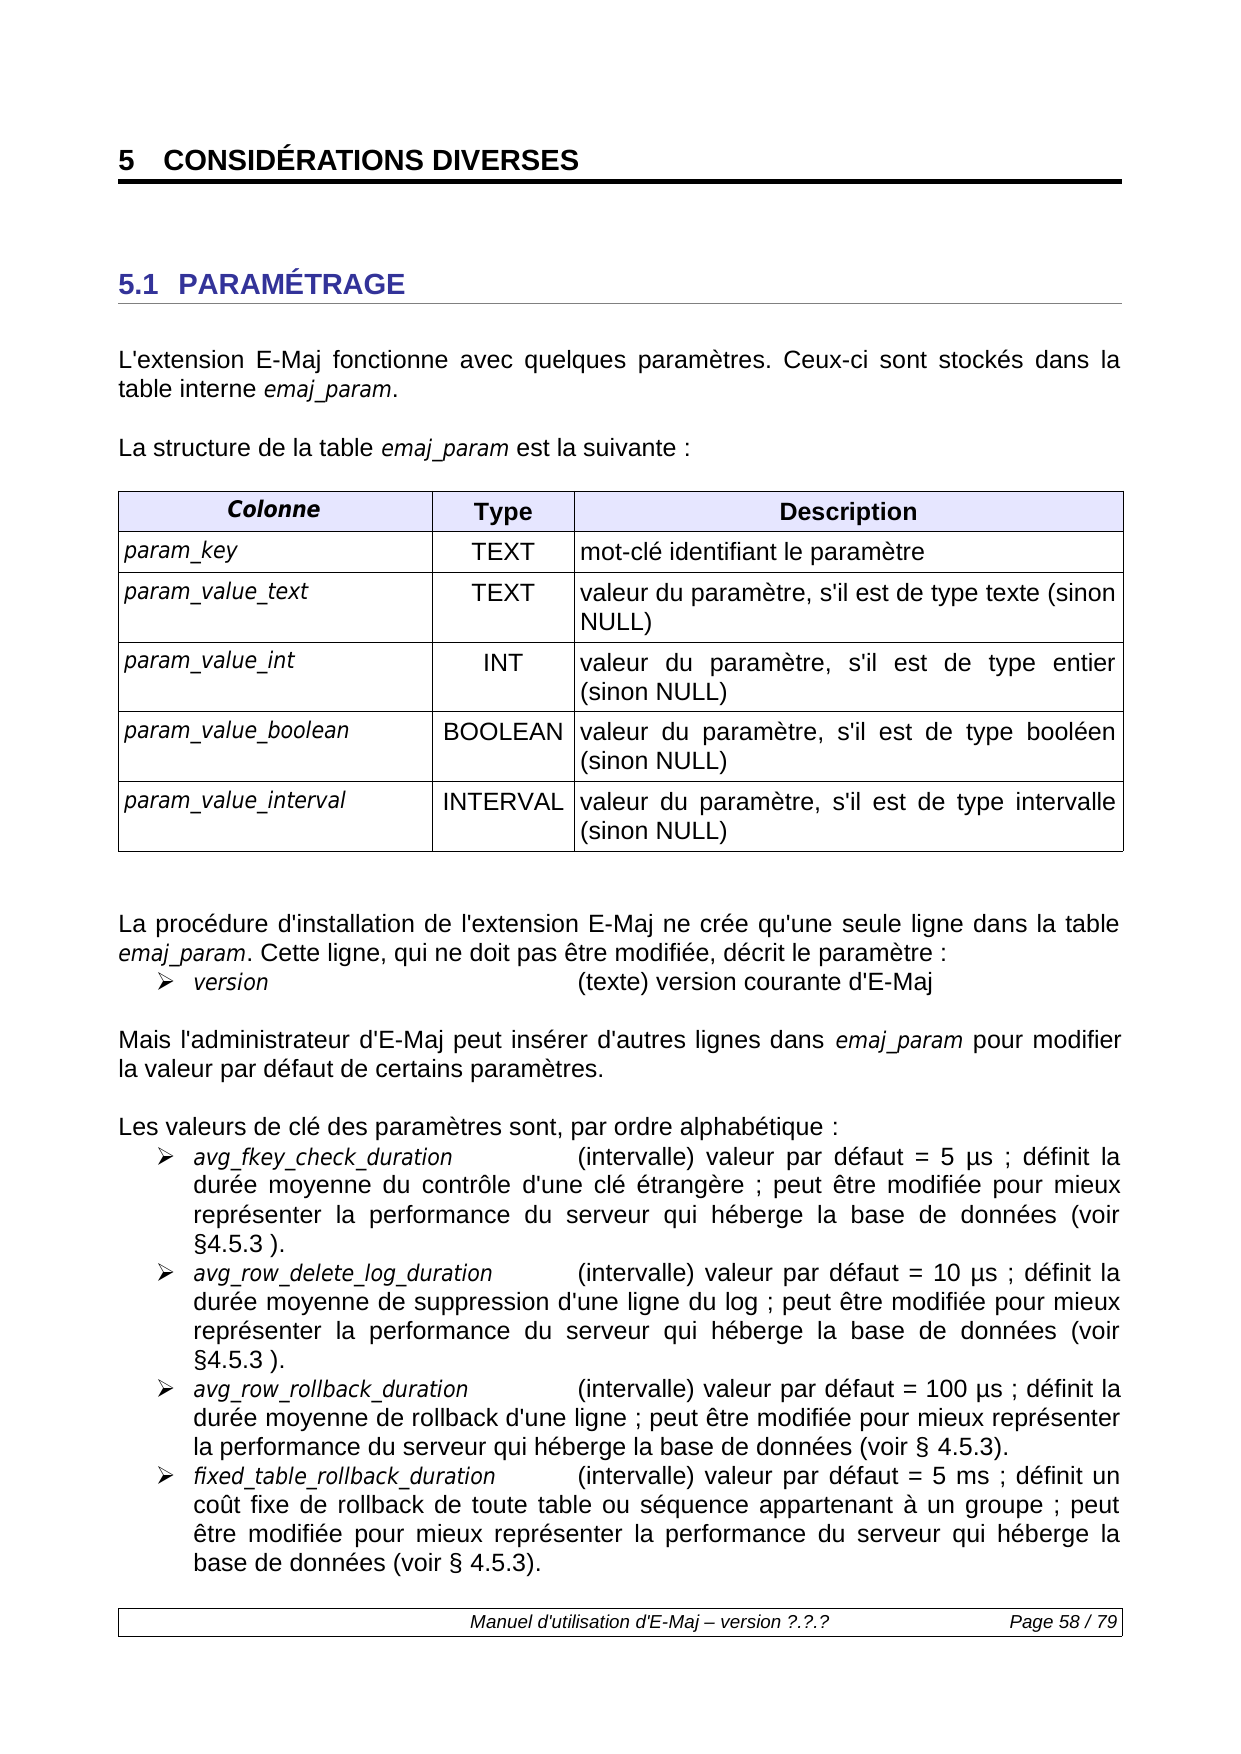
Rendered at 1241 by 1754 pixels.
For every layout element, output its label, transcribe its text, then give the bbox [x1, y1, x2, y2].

table_header Colonne [119, 492, 432, 531]
table_cell param_value_boolean [119, 712, 432, 781]
list version (texte) version courante d'E-Maj [156, 967, 1122, 996]
subtitle Considérations diverses [118, 143, 1122, 179]
table_cell TEXT [433, 532, 574, 572]
table_cell TEXT [433, 573, 574, 642]
text L'extension E-Maj fonctionne avec quelques paramètres. Ceux-ci sont stockés dans la table interne emaj_param. [118, 345, 1122, 403]
table_cell INTERVAL [433, 782, 574, 851]
text Mais l'administrateur d'E-Maj peut insérer d'autres lignes dans emaj_param pour modifier la valeur par défaut de certains paramètres. [118, 1025, 1122, 1083]
table_cell valeur du paramètre, s'il est de type entier (sinon NULL) [575, 643, 1123, 711]
list avg_fkey_check_duration (intervalle) valeur par défaut = 5 µs ; définit la durée moyenne du contrôle d'une clé étrangère ; peut être modifiée pour mieux représenter la performance du serveur qui héberge la base de données (voir §4.5.3 ). [156, 1141, 1122, 1258]
table_cell valeur du paramètre, s'il est de type texte (sinon NULL) [575, 573, 1123, 642]
text Les valeurs de clé des paramètres sont, par ordre alphabétique : [118, 1112, 1122, 1141]
table_cell valeur du paramètre, s'il est de type booléen (sinon NULL) [575, 712, 1123, 781]
table_cell param_value_int [119, 643, 432, 711]
list avg_row_rollback_duration (intervalle) valeur par défaut = 100 µs ; définit la durée moyenne de rollback d'une ligne ; peut être modifiée pour mieux représenter la performance du serveur qui héberge la base de données (voir § 4.5.3). [156, 1374, 1122, 1461]
table_cell param_key [119, 532, 432, 572]
subtitle Paramétrage [118, 267, 1122, 303]
table_cell valeur du paramètre, s'il est de type intervalle (sinon NULL) [575, 782, 1123, 851]
table_cell BOOLEAN [433, 712, 574, 781]
text La procédure d'installation de l'extension E-Maj ne crée qu'une seule ligne dans la table emaj_param. Cette ligne, qui ne doit pas être modifiée, décrit le paramètre : [118, 909, 1122, 967]
table_cell mot-clé identifiant le paramètre [575, 532, 1123, 572]
table_cell INT [433, 643, 574, 711]
table_cell param_value_text [119, 573, 432, 642]
text La structure de la table emaj_param est la suivante : [118, 432, 1122, 462]
list fixed_table_rollback_duration (intervalle) valeur par défaut = 5 ms ; définit un coût fixe de rollback de toute table ou séquence appartenant à un groupe ; peut être modifiée pour mieux représenter la performance du serveur qui héberge la base de données (voir § 4.5.3). [156, 1461, 1122, 1577]
table_cell param_value_interval [119, 782, 432, 851]
list avg_row_delete_log_duration (intervalle) valeur par défaut = 10 µs ; définit la durée moyenne de suppression d'une ligne du log ; peut être modifiée pour mieux représenter la performance du serveur qui héberge la base de données (voir §4.5.3 ). [156, 1258, 1122, 1374]
table_header Type [433, 492, 574, 531]
table_header Description [575, 492, 1123, 531]
